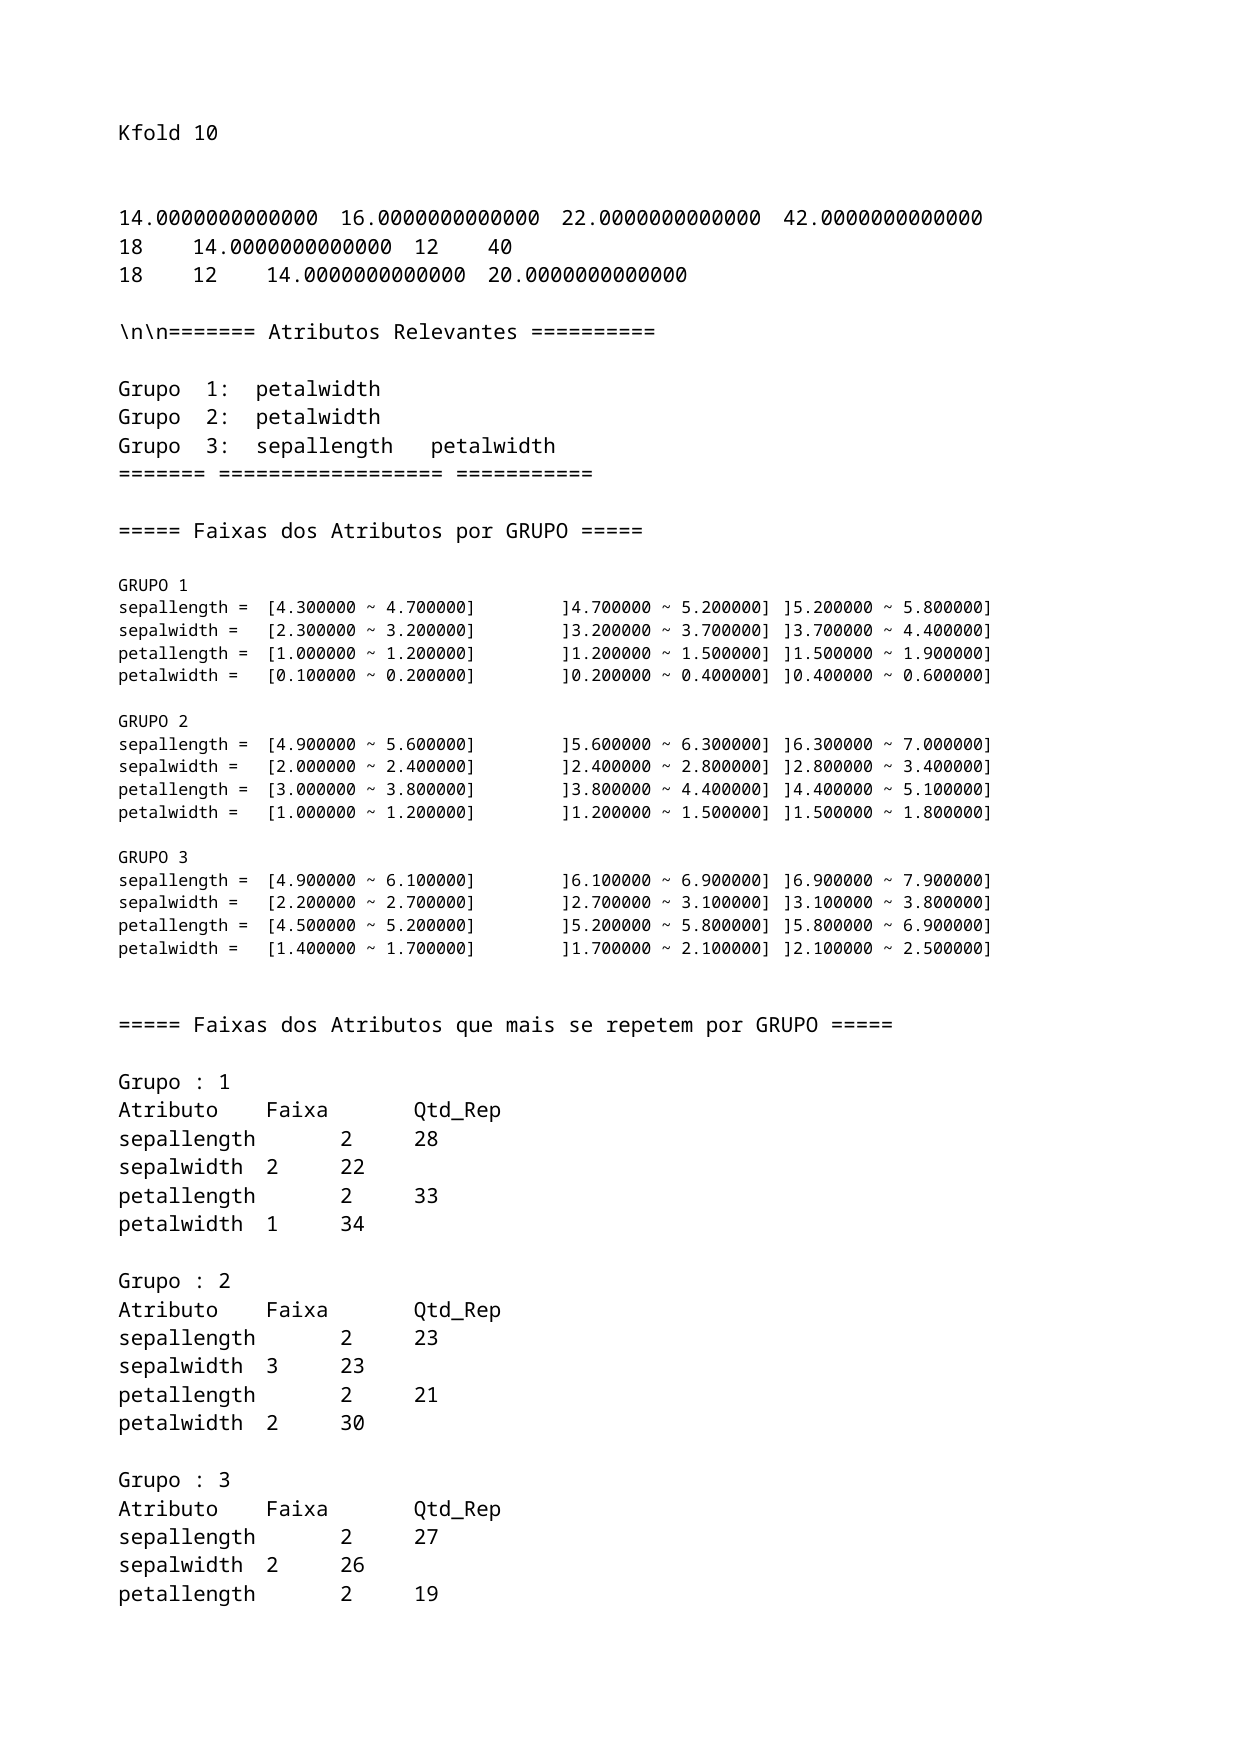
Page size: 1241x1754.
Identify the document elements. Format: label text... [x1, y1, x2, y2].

text sepallength 2 27 [118, 1522, 1122, 1551]
text petalwidth 2 30 [118, 1408, 1122, 1437]
text petallength = [3.000000 ~ 3.800000] ]3.800000 ~ 4.400000] ]4.400000 ~ 5.100000] [118, 777, 1122, 800]
text GRUPO 3 [118, 846, 1122, 868]
text Grupo : 1 [118, 1067, 1122, 1096]
text sepallength = [4.300000 ~ 4.700000] ]4.700000 ~ 5.200000] ]5.200000 ~ 5.800000] [118, 596, 1122, 618]
text Atributo Faixa Qtd_Rep [118, 1494, 1122, 1522]
text petallength 2 21 [118, 1380, 1122, 1408]
text Grupo 3: sepallength petalwidth [118, 431, 1122, 459]
text 18 12 14.0000000000000 20.0000000000000 [118, 260, 1122, 289]
text sepalwidth 3 23 [118, 1352, 1122, 1380]
text sepallength 2 23 [118, 1323, 1122, 1352]
text Grupo : 3 [118, 1465, 1122, 1494]
text sepallength = [4.900000 ~ 5.600000] ]5.600000 ~ 6.300000] ]6.300000 ~ 7.000000] [118, 732, 1122, 755]
text sepalwidth = [2.200000 ~ 2.700000] ]2.700000 ~ 3.100000] ]3.100000 ~ 3.800000] [118, 891, 1122, 914]
text sepallength 2 28 [118, 1124, 1122, 1152]
text ===== Faixas dos Atributos que mais se repetem por GRUPO ===== [118, 1010, 1122, 1039]
text GRUPO 2 [118, 709, 1122, 732]
text sepallength = [4.900000 ~ 6.100000] ]6.100000 ~ 6.900000] ]6.900000 ~ 7.900000] [118, 868, 1122, 891]
text petalwidth = [0.100000 ~ 0.200000] ]0.200000 ~ 0.400000] ]0.400000 ~ 0.600000] [118, 664, 1122, 687]
text Grupo : 2 [118, 1266, 1122, 1295]
text petalwidth 1 34 [118, 1209, 1122, 1238]
text 18 14.0000000000000 12 40 [118, 232, 1122, 260]
text petalwidth = [1.400000 ~ 1.700000] ]1.700000 ~ 2.100000] ]2.100000 ~ 2.500000] [118, 936, 1122, 959]
text petalwidth = [1.000000 ~ 1.200000] ]1.200000 ~ 1.500000] ]1.500000 ~ 1.800000] [118, 800, 1122, 823]
text ======= ================== =========== [118, 459, 1122, 488]
text sepalwidth 2 26 [118, 1551, 1122, 1579]
text Grupo 2: petalwidth [118, 402, 1122, 431]
text \n\n======= Atributos Relevantes ========== [118, 317, 1122, 346]
text ===== Faixas dos Atributos por GRUPO ===== [118, 516, 1122, 545]
text petallength = [4.500000 ~ 5.200000] ]5.200000 ~ 5.800000] ]5.800000 ~ 6.900000] [118, 914, 1122, 936]
text 14.0000000000000 16.0000000000000 22.0000000000000 42.0000000000000 [118, 203, 1122, 232]
text petallength 2 33 [118, 1181, 1122, 1209]
text petallength 2 19 [118, 1579, 1122, 1607]
text sepalwidth = [2.300000 ~ 3.200000] ]3.200000 ~ 3.700000] ]3.700000 ~ 4.400000] [118, 618, 1122, 641]
text Atributo Faixa Qtd_Rep [118, 1096, 1122, 1124]
text sepalwidth 2 22 [118, 1152, 1122, 1181]
text Grupo 1: petalwidth [118, 374, 1122, 402]
text petallength = [1.000000 ~ 1.200000] ]1.200000 ~ 1.500000] ]1.500000 ~ 1.900000] [118, 641, 1122, 664]
text GRUPO 1 [118, 573, 1122, 596]
text Kfold 10 [118, 118, 1122, 147]
text Atributo Faixa Qtd_Rep [118, 1295, 1122, 1323]
text sepalwidth = [2.000000 ~ 2.400000] ]2.400000 ~ 2.800000] ]2.800000 ~ 3.400000] [118, 755, 1122, 777]
